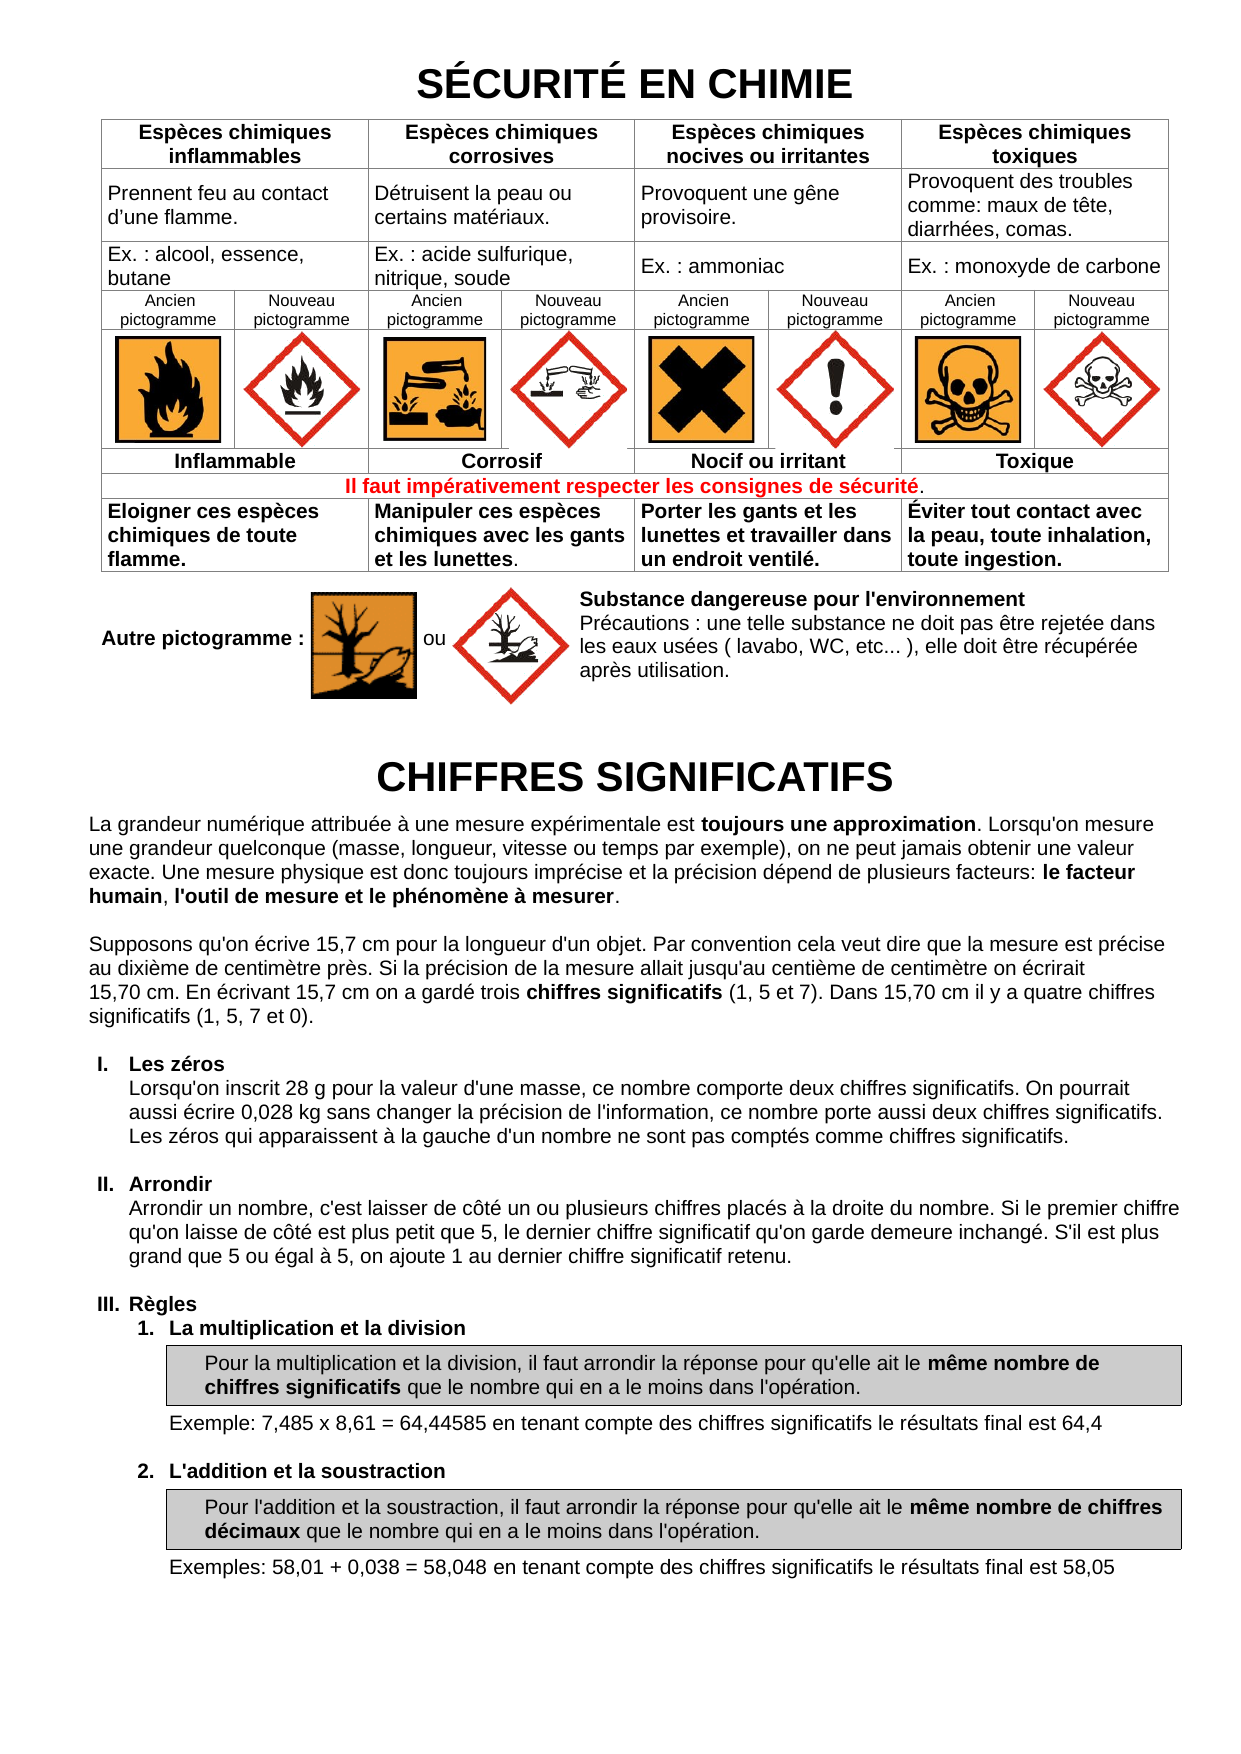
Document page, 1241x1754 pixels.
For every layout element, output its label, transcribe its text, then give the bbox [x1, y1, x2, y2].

picture [310, 592, 417, 699]
table_cell Provoquent une gêne provisoire. [635, 169, 901, 241]
table_header Espèces chimiques toxiques [902, 120, 1168, 168]
table_cell [769, 330, 775, 448]
table_cell Nouveau pictogramme [1035, 291, 1168, 329]
table_cell [1161, 330, 1168, 448]
table_cell Ex. : monoxyde de carbone [902, 242, 1168, 289]
list La multiplication et la division [137, 1315, 1181, 1339]
table_cell Porter les gants et les lunettes et travailler dans un endroit ventilé. [635, 499, 901, 571]
table_cell [1035, 330, 1042, 448]
table_cell Toxique [902, 449, 1168, 473]
picture [648, 336, 755, 443]
table_cell [628, 330, 634, 448]
text Supposons qu'on écrive 15,7 cm pour la longueur d'un objet. Par convention cela veut dire que la mesure est précise au dixième de centimètre près. Si la précision de la mesure allait jusqu'au centième de centimètre on écrirait [88, 932, 1181, 980]
text 15,70 cm. En écrivant 15,7 cm on a gardé trois chiffres significatifs (1, 5 et 7). Dans 15,70 cm il y a quatre chiffres significatifs (1, 5, 7 et 0). [88, 980, 1181, 1028]
text sécurité en chimie [88, 59, 1181, 107]
table_cell Nouveau pictogramme [769, 291, 901, 329]
table_cell Nouveau pictogramme [235, 291, 368, 329]
table_cell Ancien pictogramme [635, 291, 768, 329]
table_cell Ex. : ammoniac [635, 242, 901, 289]
table_cell Ex. : alcool, essence, butane [102, 242, 368, 289]
list Pour la multiplication et la division, il faut arrondir la réponse pour qu'elle ait le même nombre de chiffres significatifs que le nombre qui en a le moins dans l'opération. [167, 1346, 1181, 1405]
picture [383, 337, 487, 441]
table_cell [369, 330, 501, 448]
list Les zéros [97, 1052, 1181, 1076]
picture [775, 330, 894, 449]
picture [451, 586, 570, 705]
list Pour l'addition et la soustraction, il faut arrondir la réponse pour qu'elle ait le même nombre de chiffres décimaux que le nombre qui en a le moins dans l'opération. [167, 1490, 1181, 1549]
list Arrondir [97, 1172, 1181, 1196]
table_cell Inflammable [102, 449, 368, 473]
list Exemple: 7,485 x 8,61 = 64,44585 en tenant compte des chiffres significatifs le résultats final est 64,4 [137, 1411, 1181, 1435]
table_cell Nocif ou irritant [635, 449, 901, 473]
table_header Autre pictogramme : ou [101, 586, 451, 704]
table_cell Détruisent la peau ou certains matériaux. [369, 169, 634, 241]
table_cell [361, 330, 368, 448]
table_cell [235, 330, 242, 448]
table_cell Éviter tout contact avec la peau, toute inhalation, toute ingestion. [902, 499, 1168, 571]
table_header Substance dangereuse pour l'environnement Précautions : une telle substance ne doit pas être rejetée dans les eaux usées ( lavabo, WC, etc... ), elle doit être récupérée après utilisation. [579, 586, 1168, 704]
table_cell Ancien pictogramme [902, 291, 1034, 329]
table_cell Nouveau pictogramme [502, 291, 634, 329]
picture [115, 336, 222, 443]
table_cell Provoquent des troubles comme: maux de tête, diarrhées, comas. [902, 169, 1168, 241]
table_cell Prennent feu au contact d’une flamme. [102, 169, 368, 241]
list Arrondir un nombre, c'est laisser de côté un ou plusieurs chiffres placés à la droite du nombre. Si le premier chiffre qu'on laisse de côté est plus petit que 5, le dernier chiffre significatif qu'on garde demeure inchangé. S'il est plus grand que 5 ou égal à 5, on ajoute 1 au dernier chiffre significatif retenu. [97, 1196, 1181, 1267]
table_cell [502, 330, 509, 448]
list Exemples: 58,01 + 0,038 = 58,048 en tenant compte des chiffres significatifs le résultats final est 58,05 [137, 1555, 1181, 1579]
list L'addition et la soustraction [137, 1459, 1181, 1483]
table_cell Il faut impérativement respecter les consignes de sécurité. [102, 474, 1168, 498]
table_cell Corrosif [369, 449, 634, 473]
table_cell [635, 330, 768, 448]
table_cell Eloigner ces espèces chimiques de toute flamme. [102, 499, 368, 571]
text La grandeur numérique attribuée à une mesure expérimentale est toujours une approximation. Lorsqu'on mesure une grandeur quelconque (masse, longueur, vitesse ou temps par exemple), on ne peut jamais obtenir une valeur exacte. Une mesure physique est donc toujours imprécise et la précision dépend de plusieurs facteurs: le facteur humain, l'outil de mesure et le phénomène à mesurer. [88, 812, 1181, 908]
table_cell [902, 330, 1034, 448]
picture [509, 330, 628, 449]
picture [242, 330, 361, 448]
table_header [570, 586, 579, 704]
text Chiffres significatifs [88, 752, 1181, 800]
table_cell [894, 330, 901, 448]
list Règles [97, 1291, 1181, 1315]
picture [1042, 330, 1161, 448]
table_header Espèces chimiques corrosives [369, 120, 634, 168]
table_cell Ancien pictogramme [102, 291, 234, 329]
table_header Espèces chimiques inflammables [102, 120, 368, 168]
table_cell Manipuler ces espèces chimiques avec les gants et les lunettes. [369, 499, 634, 571]
table_cell [102, 330, 234, 448]
picture [914, 336, 1022, 443]
list Lorsqu'on inscrit 28 g pour la valeur d'une masse, ce nombre comporte deux chiffres significatifs. On pourrait aussi écrire 0,028 kg sans changer la précision de l'information, ce nombre porte aussi deux chiffres significatifs. Les zéros qui apparaissent à la gauche d'un nombre ne sont pas comptés comme chiffres significatifs. [97, 1076, 1181, 1148]
table_cell Ancien pictogramme [369, 291, 501, 329]
table_cell Ex. : acide sulfurique, nitrique, soude [369, 242, 634, 289]
table_header Espèces chimiques nocives ou irritantes [635, 120, 901, 168]
